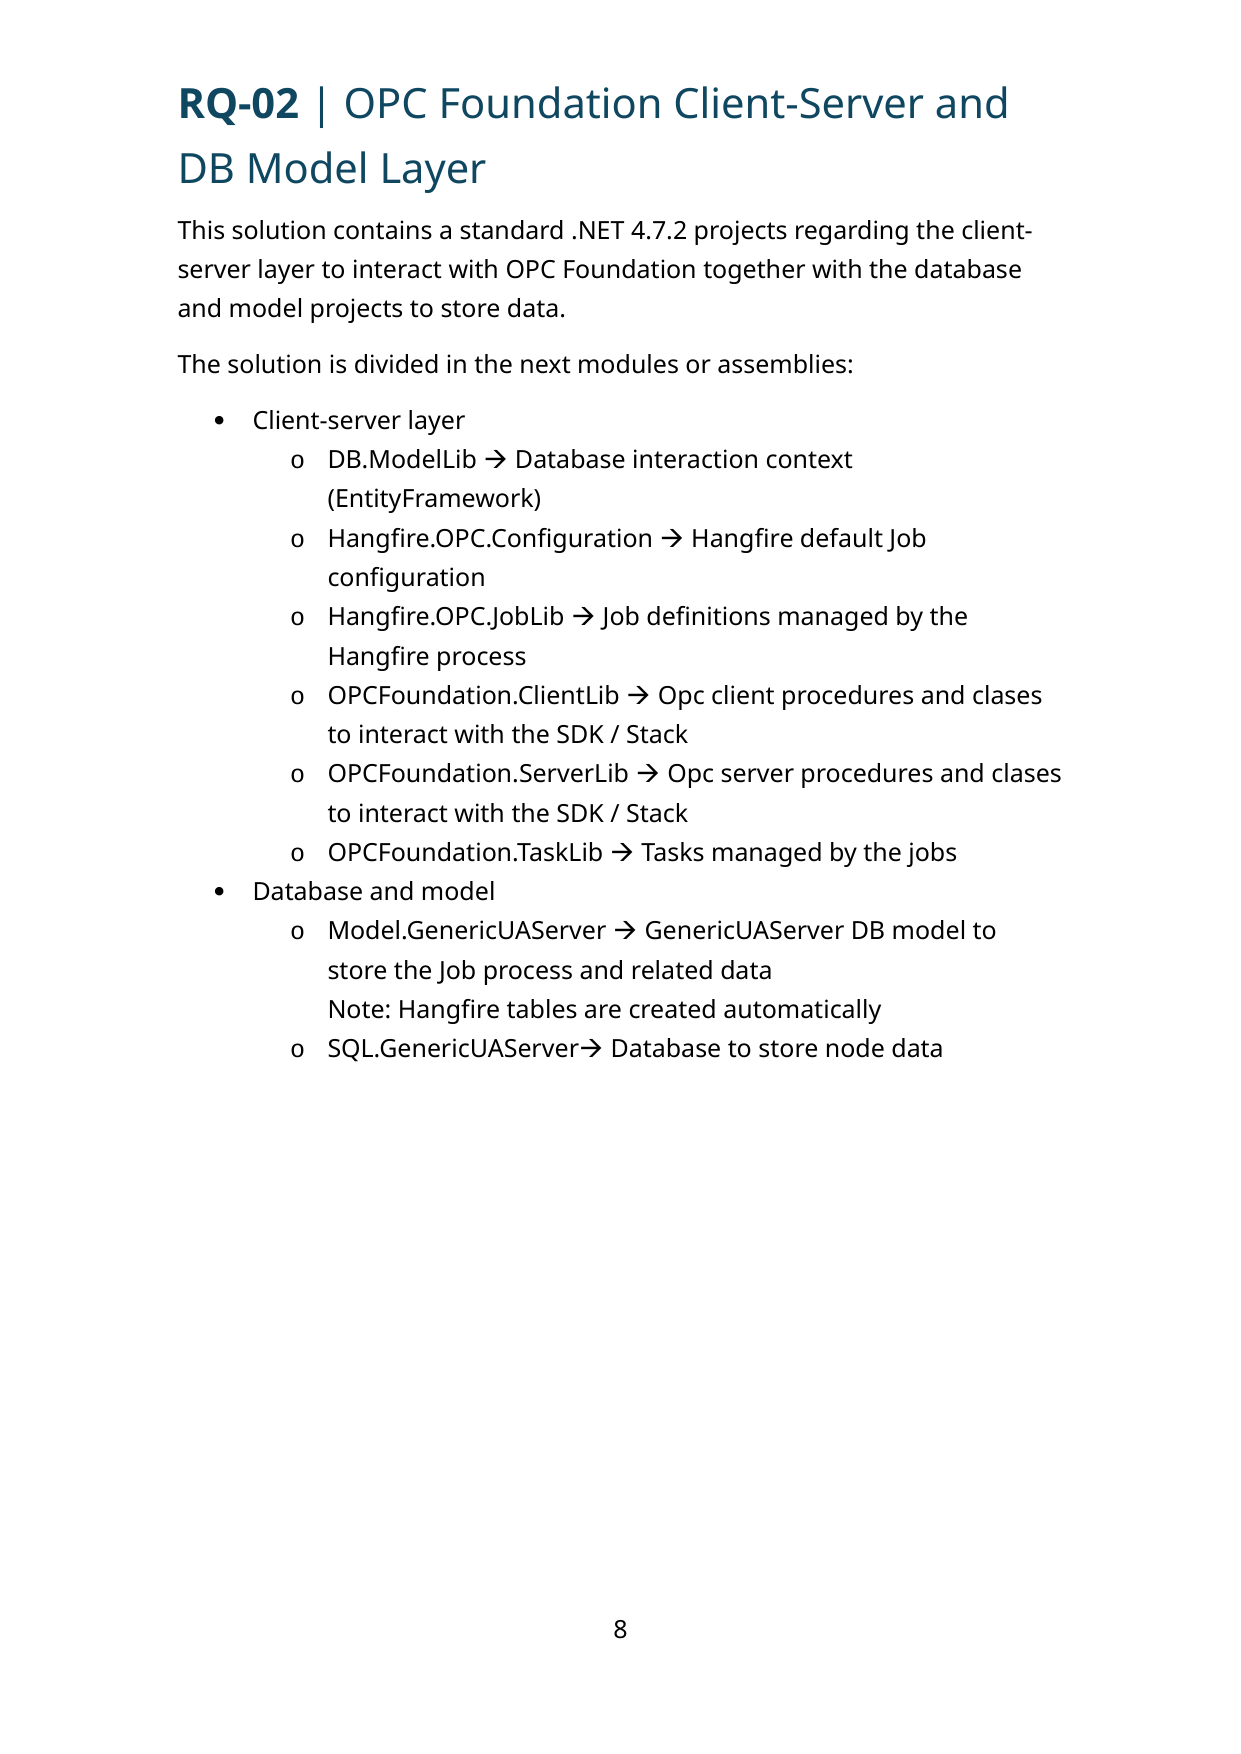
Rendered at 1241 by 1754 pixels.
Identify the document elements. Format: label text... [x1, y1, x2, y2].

list SQL.GenericUAServer Database to store node data [290, 1031, 1063, 1065]
subtitle RQ-02 | OPC Foundation Client-Server and DB Model Layer [177, 74, 1063, 196]
text The solution is divided in the next modules or assemblies: [177, 347, 1063, 381]
list Database and model [215, 874, 1063, 908]
list Note: Hangfire tables are created automatically [327, 991, 1063, 1026]
list OPCFoundation.ClientLib  Opc client procedures and clases to interact with the SDK / Stack [290, 677, 1063, 751]
text This solution contains a standard .NET 4.7.2 projects regarding the client-server layer to interact with OPC Foundation together with the database and model projects to store data. [177, 212, 1063, 325]
list Hangfire.OPC.JobLib  Job definitions managed by the Hangfire process [290, 599, 1063, 672]
list Model.GenericUAServer  GenericUAServer DB model to store the Job process and related data [290, 913, 1063, 986]
list Client-server layer [215, 402, 1063, 437]
list Hangfire.OPC.Configuration  Hangfire default Job configuration [290, 520, 1063, 594]
list DB.ModelLib  Database interaction context (EntityFramework) [290, 442, 1063, 515]
list OPCFoundation.TaskLib  Tasks managed by the jobs [290, 834, 1063, 869]
list OPCFoundation.ServerLib  Opc server procedures and clases to interact with the SDK / Stack [290, 756, 1063, 829]
